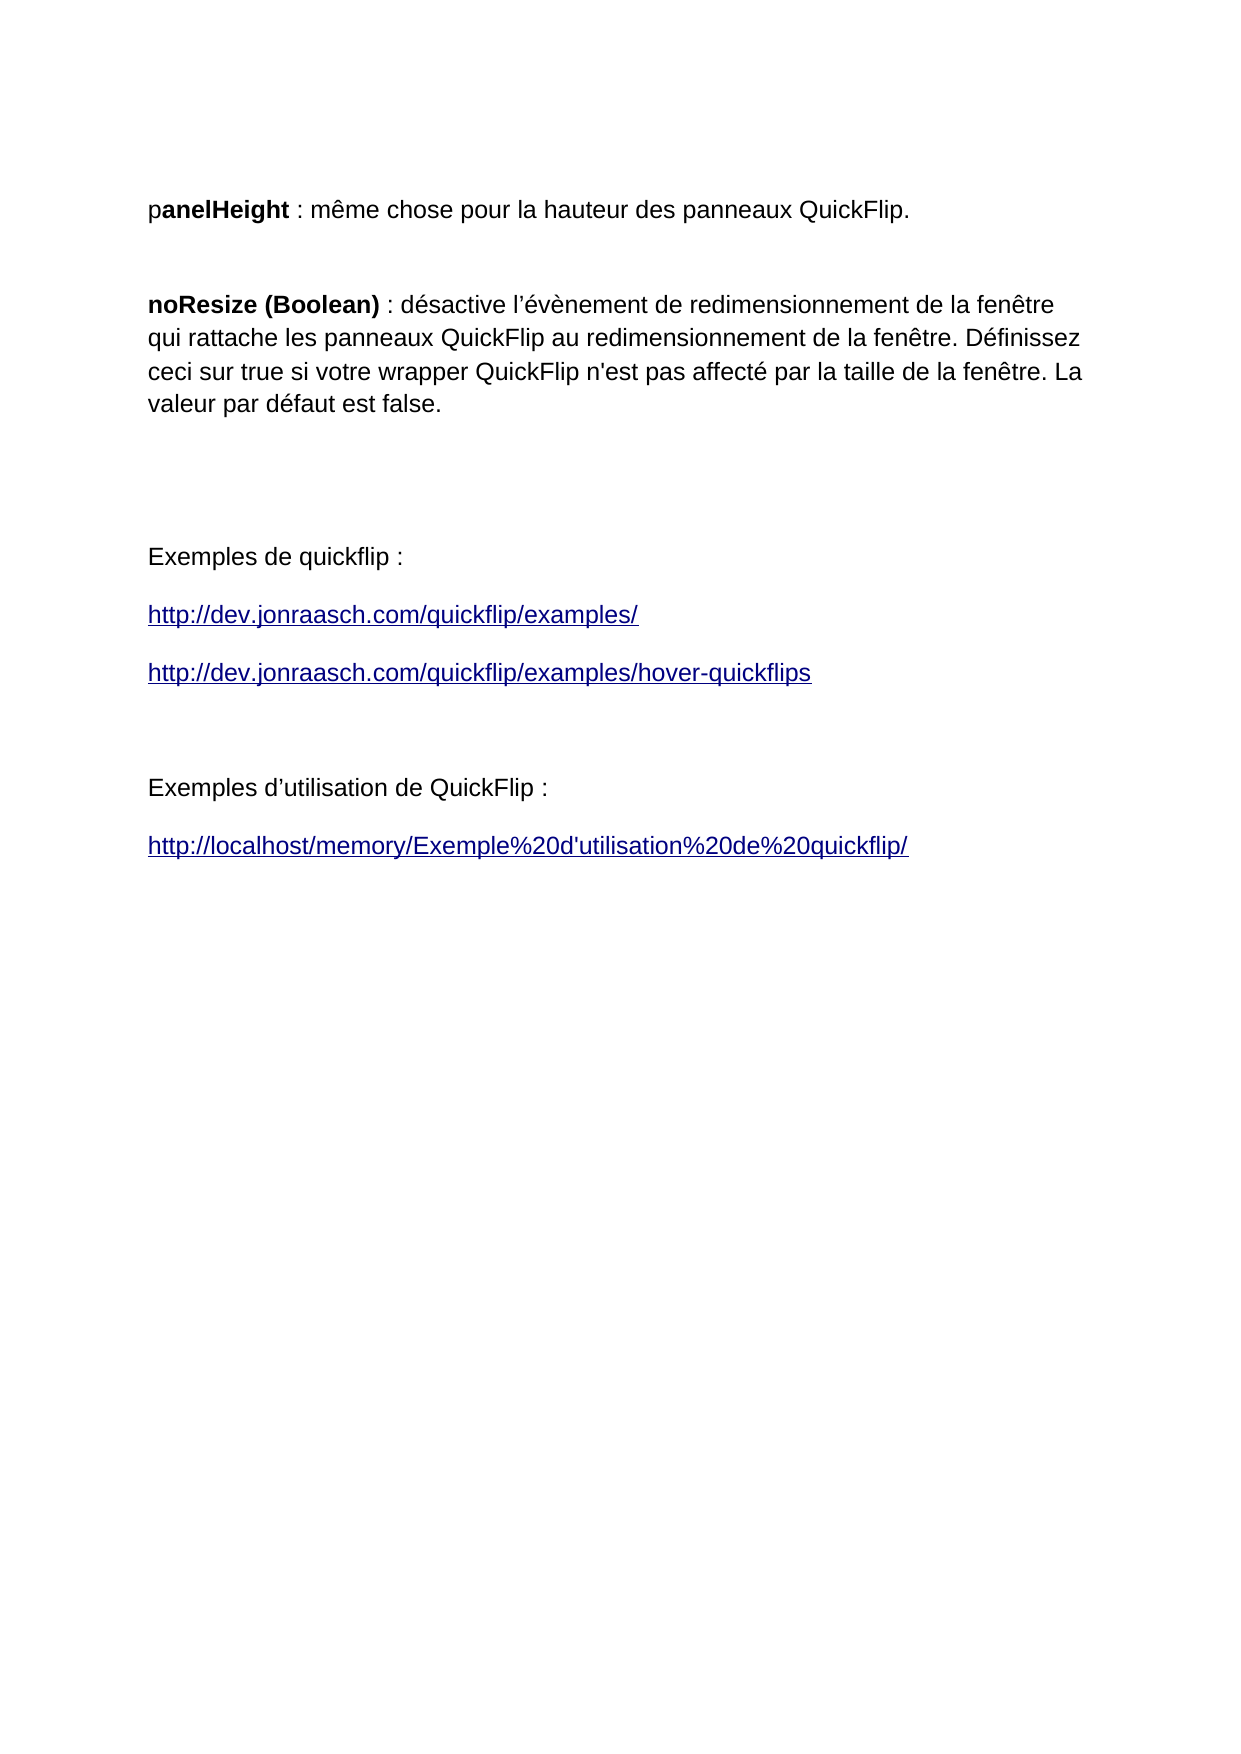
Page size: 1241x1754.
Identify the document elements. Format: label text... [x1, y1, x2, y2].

text http://dev.jonraasch.com/quickflip/examples/hover-quickflips [148, 658, 1093, 686]
text Exemples d’utilisation de QuickFlip : [148, 773, 1093, 801]
text http://dev.jonraasch.com/quickflip/examples/ [148, 600, 1093, 628]
text http://localhost/memory/Exemple%20d'utilisation%20de%20quickflip/ [148, 831, 1093, 859]
text noResize (Boolean) : désactive l’évènement de redimensionnement de la fenêtre qui rattache les panneaux QuickFlip au redimensionnement de la fenêtre. Définissez ceci sur true si votre wrapper QuickFlip n'est pas affecté par la taille de la fenêtre. La valeur par défaut est false. [148, 290, 1093, 418]
text panelHeight : même chose pour la hauteur des panneaux QuickFlip. [148, 195, 1093, 224]
text Exemples de quickflip : [148, 542, 1093, 571]
